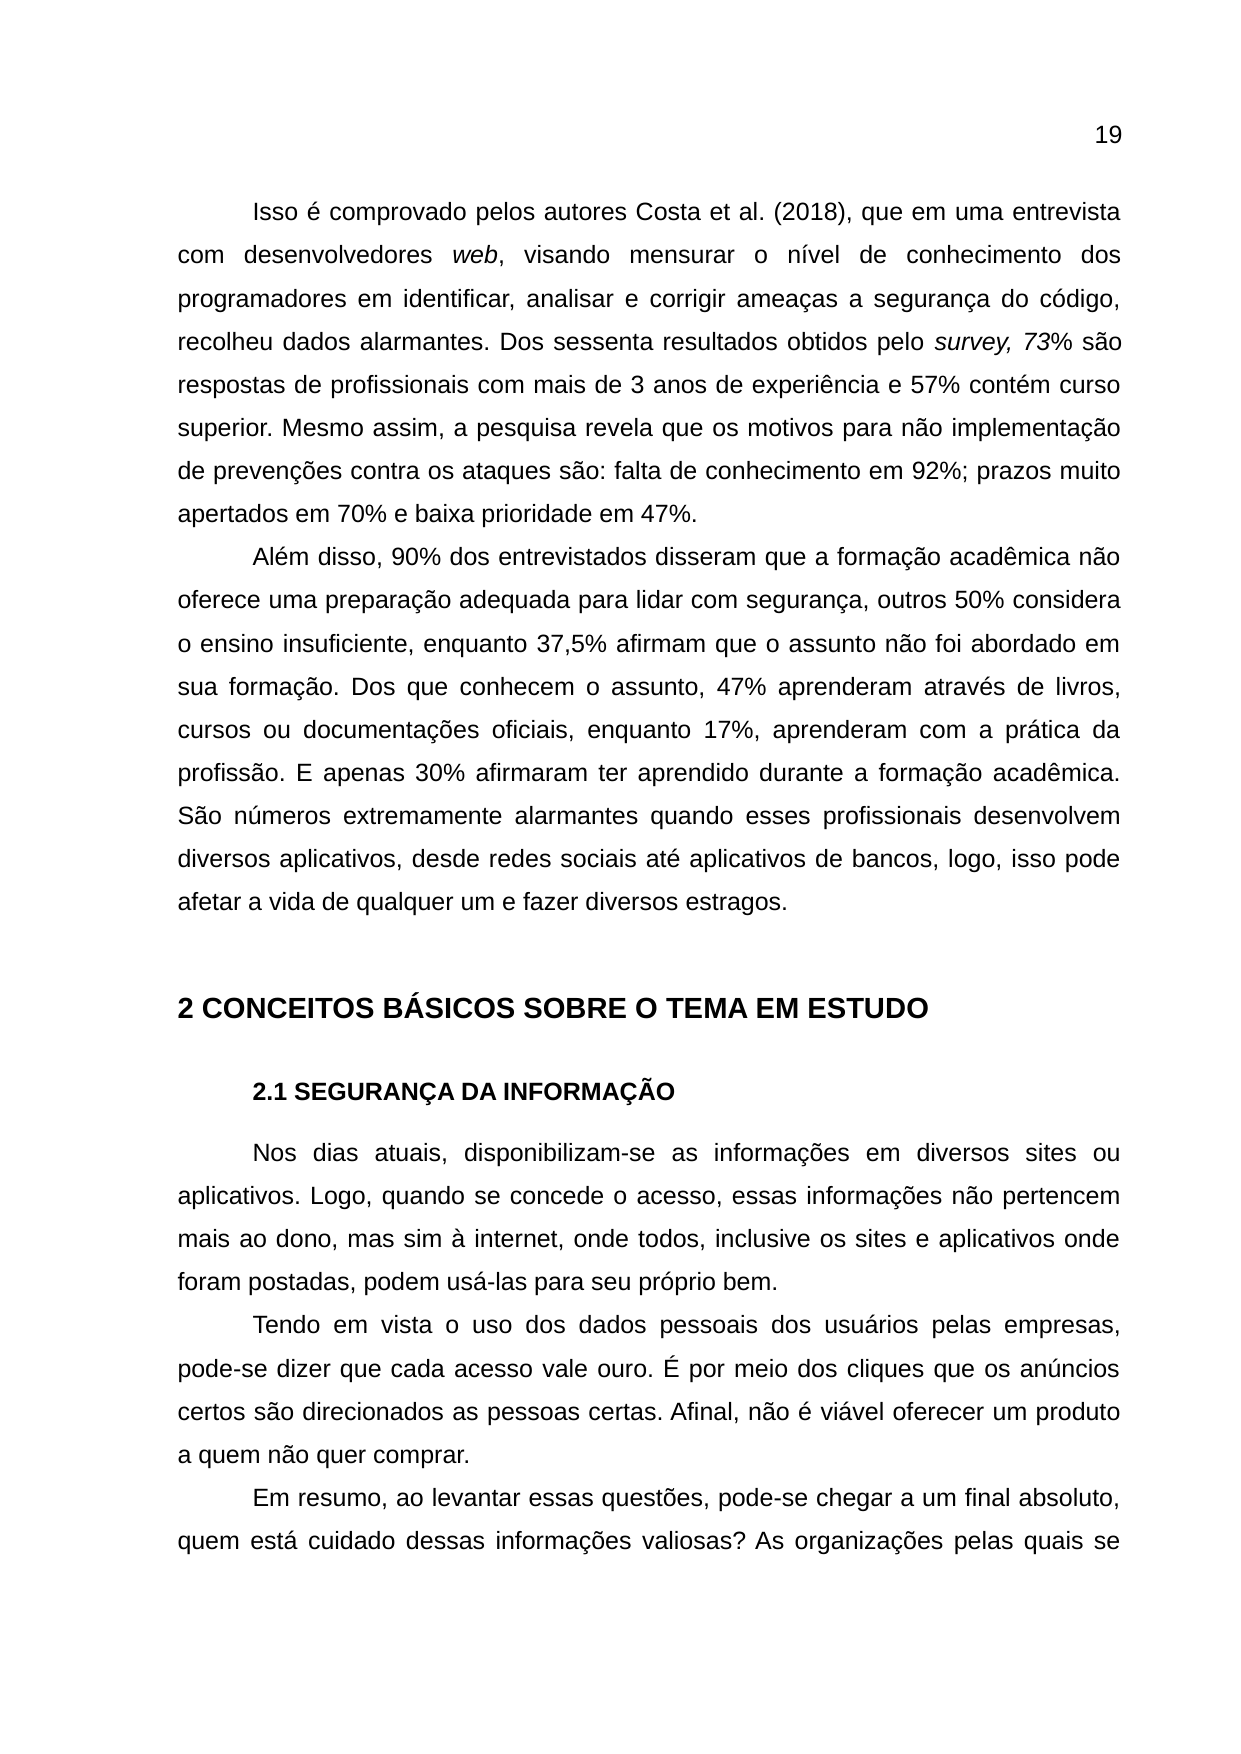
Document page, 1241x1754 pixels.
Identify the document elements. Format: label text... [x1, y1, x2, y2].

subtitle 2 CONCEITOS BÁSICOS SOBRE O TEMA EM ESTUDO [177, 991, 1122, 1025]
text Tendo em vista o uso dos dados pessoais dos usuários pelas empresas, pode-se dizer que cada acesso vale ouro. É por meio dos cliques que os anúncios certos são direcionados as pessoas certas. Afinal, não é viável oferecer um produto a quem não quer comprar. [177, 1310, 1122, 1468]
text Isso é comprovado pelos autores Costa et al. (2018), que em uma entrevista com desenvolvedores web, visando mensurar o nível de conhecimento dos programadores em identificar, analisar e corrigir ameaças a segurança do código, recolheu dados alarmantes. Dos sessenta resultados obtidos pelo survey, 73% são respostas de profissionais com mais de 3 anos de experiência e 57% contém curso superior. Mesmo assim, a pesquisa revela que os motivos para não implementação de prevenções contra os ataques são: falta de conhecimento em 92%; prazos muito apertados em 70% e baixa prioridade em 47%. [177, 197, 1122, 528]
text Além disso, 90% dos entrevistados disseram que a formação acadêmica não oferece uma preparação adequada para lidar com segurança, outros 50% considera o ensino insuficiente, enquanto 37,5% afirmam que o assunto não foi abordado em sua formação. Dos que conhecem o assunto, 47% aprenderam através de livros, cursos ou documentações oficiais, enquanto 17%, aprenderam com a prática da profissão. E apenas 30% afirmaram ter aprendido durante a formação acadêmica. São números extremamente alarmantes quando esses profissionais desenvolvem diversos aplicativos, desde redes sociais até aplicativos de bancos, logo, isso pode afetar a vida de qualquer um e fazer diversos estragos. [177, 542, 1122, 916]
subtitle 2.1 SEGURANÇA DA INFORMAÇÃO [177, 1077, 1122, 1106]
text Em resumo, ao levantar essas questões, pode-se chegar a um final absoluto, quem está cuidado dessas informações valiosas? As organizações pelas quais se [177, 1483, 1122, 1555]
text Nos dias atuais, disponibilizam-se as informações em diversos sites ou aplicativos. Logo, quando se concede o acesso, essas informações não pertencem mais ao dono, mas sim à internet, onde todos, inclusive os sites e aplicativos onde foram postadas, podem usá-las para seu próprio bem. [177, 1138, 1122, 1296]
